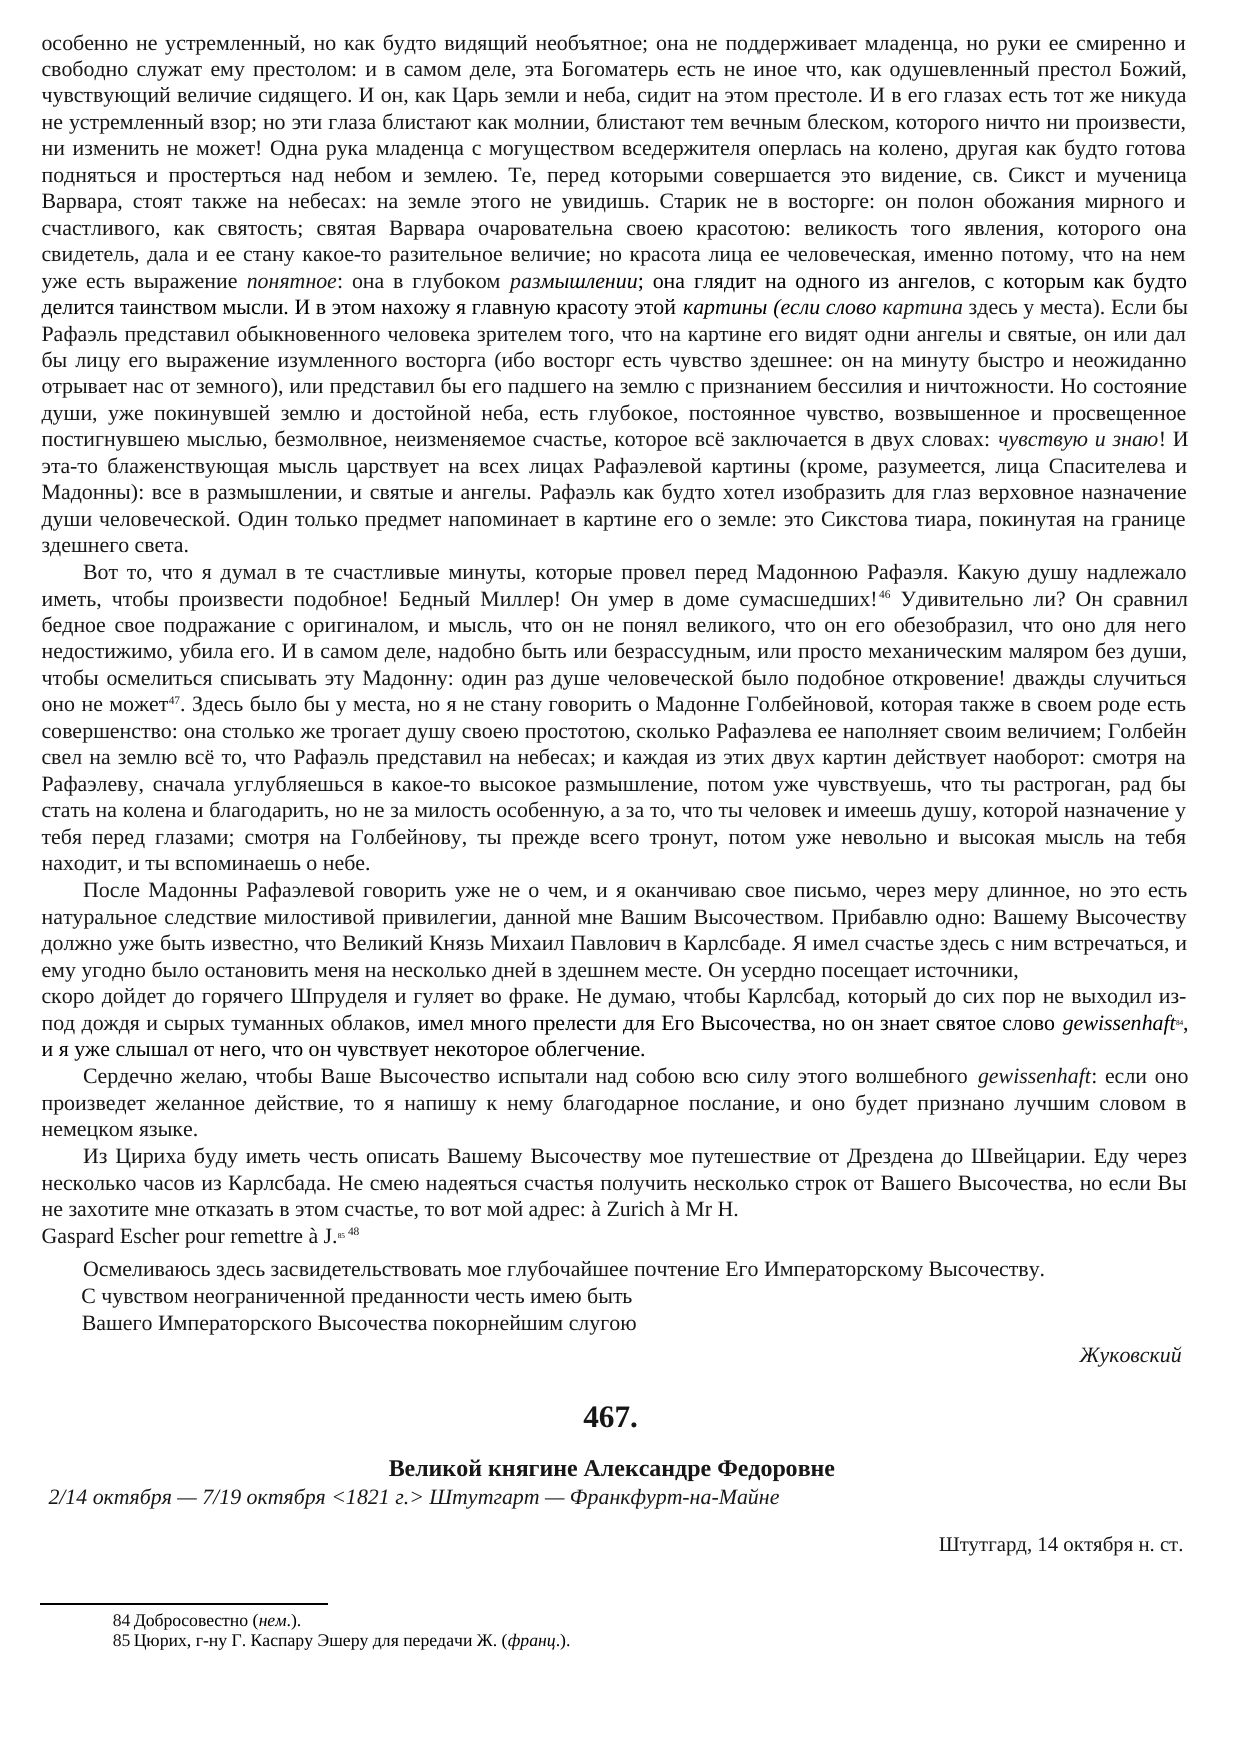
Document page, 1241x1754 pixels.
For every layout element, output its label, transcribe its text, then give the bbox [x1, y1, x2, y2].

text Жуковский [80, 1342, 1183, 1368]
subtitle 467. [40, 1398, 1181, 1434]
text Gaspard Escher pour remettre à J. 48 [41, 1223, 1188, 1248]
text Из Цириха буду иметь честь описать Вашему Высочеству мое путешествие от Дрездена до Швейцарии. Еду через несколько часов из Карлсбада. Не смею надеяться счастья получить несколько строк от Вашего Высочества, но если Вы не захотите мне отказать в этом счастье, то вот мой адрес: à Zurich à Mr H. [41, 1143, 1188, 1221]
text С чувством неограниченной преданности честь имею быть [81, 1283, 1188, 1308]
text Цюрих, г-ну Г. Каспару Эшеру для передачи Ж. (франц.). [40, 1630, 1191, 1651]
text скоро дойдет до горячего Шпруделя и гуляет во фраке. Не думаю, чтобы Карлсбад, который до сих пор не выходил из-под дождя и сырых туманных облаков, имел много прелести для Его Высочества, но он знает святое слово gewissenhaft, и я уже слышал от него, что он чувствует некоторое облегчение. [41, 983, 1188, 1062]
text Вот то, что я думал в те счастливые минуты, которые провел перед Мадонною Рафаэля. Какую душу надлежало иметь, чтобы произвести подобное! Бедный Миллер! Он умер в доме сумасшедших!46 Удивительно ли? Он сравнил бедное свое подражание с оригиналом, и мысль, что он не понял великого, что он его обезобразил, что оно для него недостижимо, убила его. И в самом деле, надобно быть или безрассудным, или просто механическим маляром без души, чтобы осмелиться списывать эту Мадонну: один раз душе человеческой было подобное откровение! дважды случиться оно не может47. Здесь было бы у места, но я не стану говорить о Мадонне Голбейновой, которая также в своем роде есть совершенство: она столько же трогает душу своею простотою, сколько Рафаэлева ее наполняет своим величием; Голбейн свел на землю всё то, что Рафаэль представил на небесах; и каждая из этих двух картин действует наоборот: смотря на Рафаэлеву, сначала углубляешься в какое-то высокое размышление, потом уже чувствуешь, что ты растроган, рад бы стать на колена и благодарить, но не за милость особенную, а за то, что ты человек и имеешь душу, которой назначение у тебя перед глазами; смотря на Голбейнову, ты прежде всего тронут, потом уже невольно и высокая мысль на тебя находит, и ты вспоминаешь о небе. [41, 559, 1188, 875]
text После Мадонны Рафаэлевой говорить уже не о чем, и я оканчиваю свое письмо, через меру длинное, но это есть натуральное следствие милостивой привилегии, данной мне Вашим Высочеством. Прибавлю одно: Вашему Высочеству должно уже быть известно, что Великий Князь Михаил Павлович в Карлсбаде. Я имел счастье здесь с ним встречаться, и ему угодно было остановить меня на несколько дней в здешнем месте. Он усердно посещает источники, [41, 877, 1188, 982]
text Вашего Императорского Высочества покорнейшим слугою [82, 1310, 960, 1335]
text Штутгард, 14 октября н. ст. [82, 1532, 1183, 1556]
text Добросовестно (нем.). [40, 1610, 1191, 1630]
text Осмеливаюсь здесь засвидетельствовать мое глубочайшее почтение Его Императорскому Высочеству. [41, 1256, 1188, 1281]
text Великой княгине Александре Федоровне [41, 1454, 1182, 1482]
text особенно не устремленный, но как будто видящий необъятное; она не поддерживает младенца, но руки ее смиренно и свободно служат ему престолом: и в самом деле, эта Богоматерь есть не иное что, как одушевленный престол Божий, чувствующий величие сидящего. И он, как Царь земли и неба, сидит на этом престоле. И в его глазах есть тот же никуда не устремленный взор; но эти глаза блистают как молнии, блистают тем вечным блеском, которого ничто ни произвести, ни изменить не может! Одна рука младенца с могуществом вседержителя оперлась на колено, другая как будто готова подняться и простерться над небом и землею. Те, перед которыми совершается это видение, св. Сикст и мученица Варвара, стоят также на небесах: на земле этого не увидишь. Старик не в восторге: он полон обожания мирного и счастливого, как святость; святая Варвара очаровательна своею красотою: великость того явления, которого она свидетель, дала и ее стану какое-то разительное величие; но красота лица ее человеческая, именно потому, что на нем уже есть выражение понятное: она в глубоком размышлении; она глядит на одного из ангелов, с которым как будто делится таинством мысли. И в этом нахожу я главную красоту этой картины (если слово картина здесь у места). Если бы Рафаэль представил обыкновенного человека зрителем того, что на картине его видят одни ангелы и святые, он или дал бы лицу его выражение изумленного восторга (ибо восторг есть чувство здешнее: он на минуту быстро и неожиданно отрывает нас от земного), или представил бы его падшего на землю с признанием бессилия и ничтожности. Но состояние души, уже покинувшей землю и достойной неба, есть глубокое, постоянное чувство, возвышенное и просвещенное постигнувшею мыслью, безмолвное, неизменяемое счастье, которое всё заключается в двух словах: чувствую и знаю! И эта-то блаженствующая мысль царствует на всех лицах Рафаэлевой картины (кроме, разумеется, лица Спасителева и Мадонны): все в размышлении, и святые и ангелы. Рафаэль как будто хотел изобразить для глаз верховное назначение души человеческой. Один только предмет напоминает в картине его о земле: это Сикстова тиара, покинутая на границе здешнего света. [41, 29, 1188, 557]
text Сердечно желаю, чтобы Ваше Высочество испытали над собою всю силу этого волшебного gewissenhaft: если оно произведет желанное действие, то я напишу к нему благодарное послание, и оно будет признано лучшим словом в немецком языке. [41, 1063, 1188, 1142]
text 2/14 октября — 7/19 октября <1821 г.> Штутгарт — Франкфурт-на-Майне [48, 1484, 1191, 1509]
